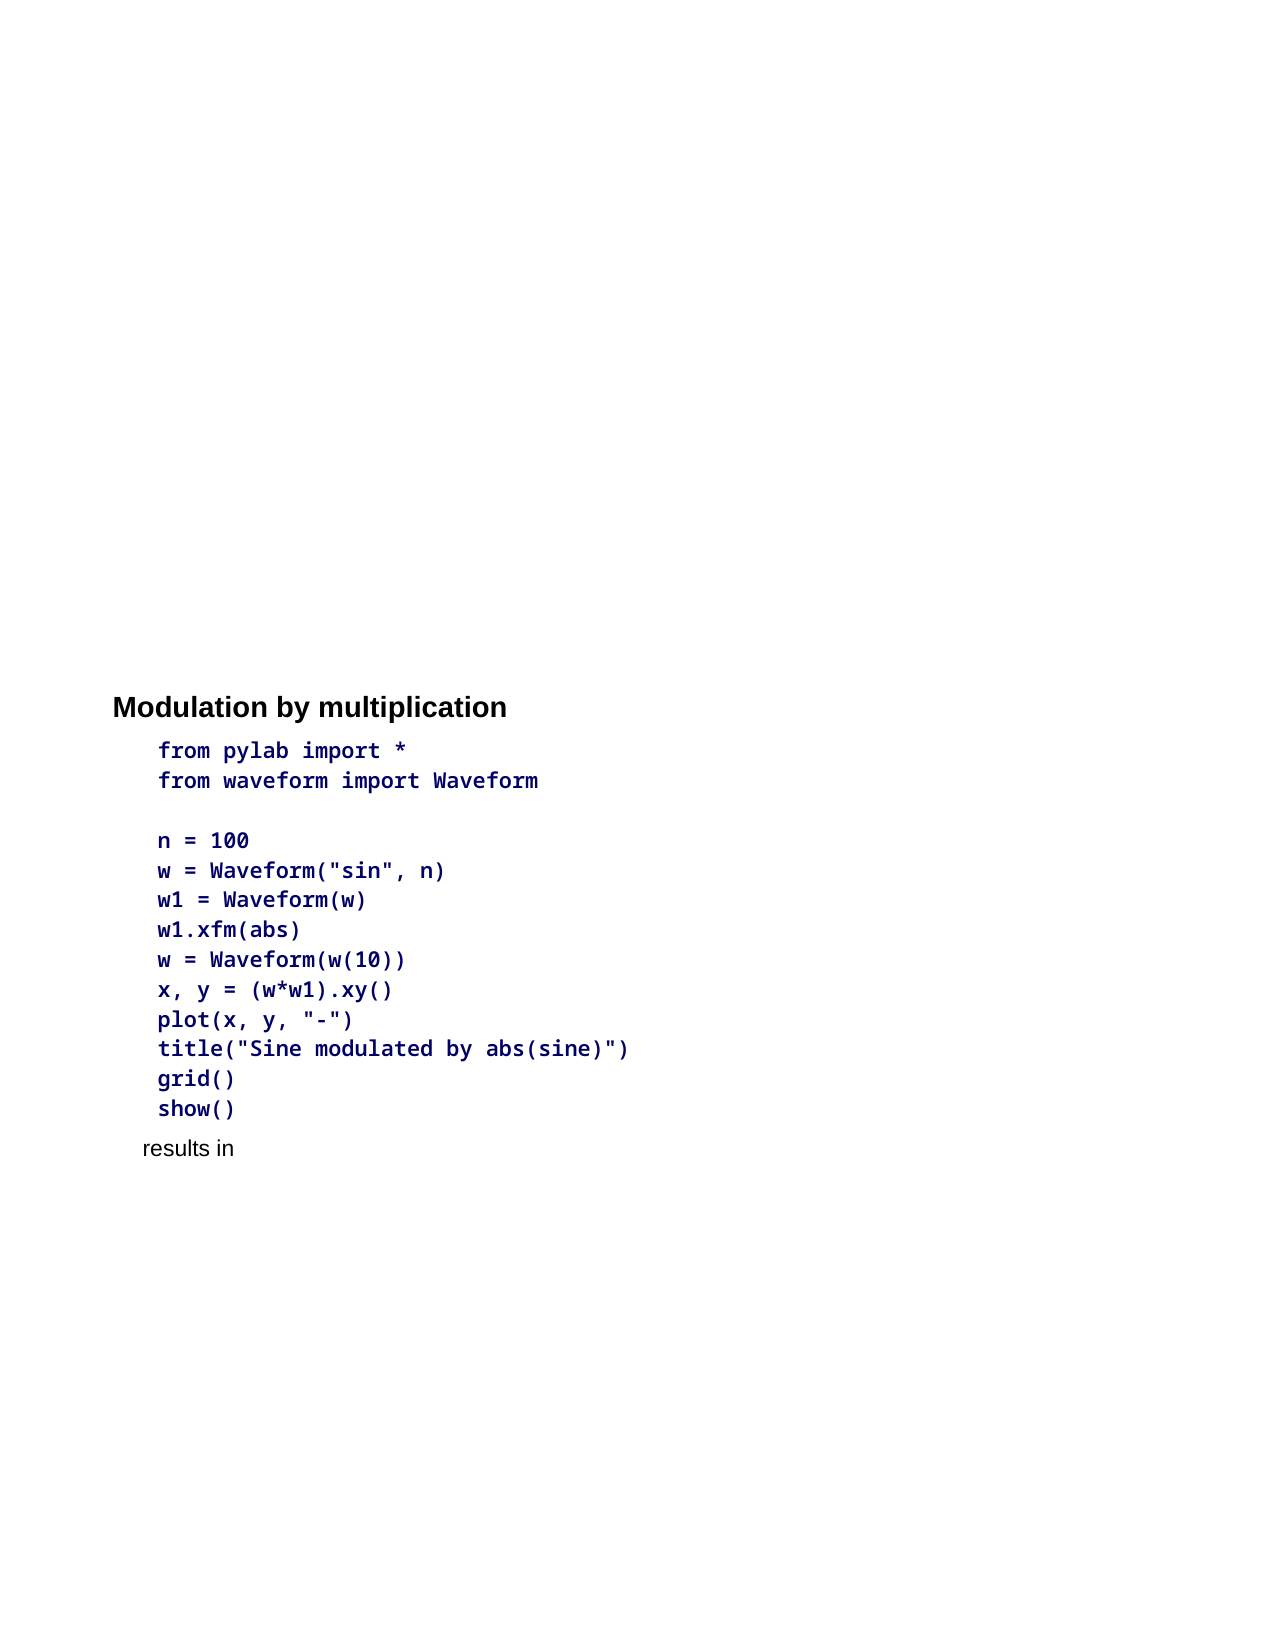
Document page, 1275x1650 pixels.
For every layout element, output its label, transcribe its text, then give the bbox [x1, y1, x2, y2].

text grid() [157, 1063, 1162, 1093]
text plot(x, y, "-") [157, 1004, 1162, 1033]
text title("Sine modulated by abs(sine)") [157, 1033, 1162, 1063]
text results in [142, 1135, 1162, 1161]
text w = Waveform("sin", n) [157, 855, 1162, 884]
text w1.xfm(abs) [157, 914, 1162, 944]
text from waveform import Waveform [157, 765, 1162, 795]
text w1 = Waveform(w) [157, 884, 1162, 914]
text w = Waveform(w(10)) [157, 944, 1162, 974]
text n = 100 [157, 825, 1162, 855]
text x, y = (w*w1).xy() [157, 974, 1162, 1004]
text from pylab import * [157, 736, 1162, 765]
subtitle Modulation by multiplication [112, 112, 1162, 723]
text show() [157, 1093, 1162, 1123]
